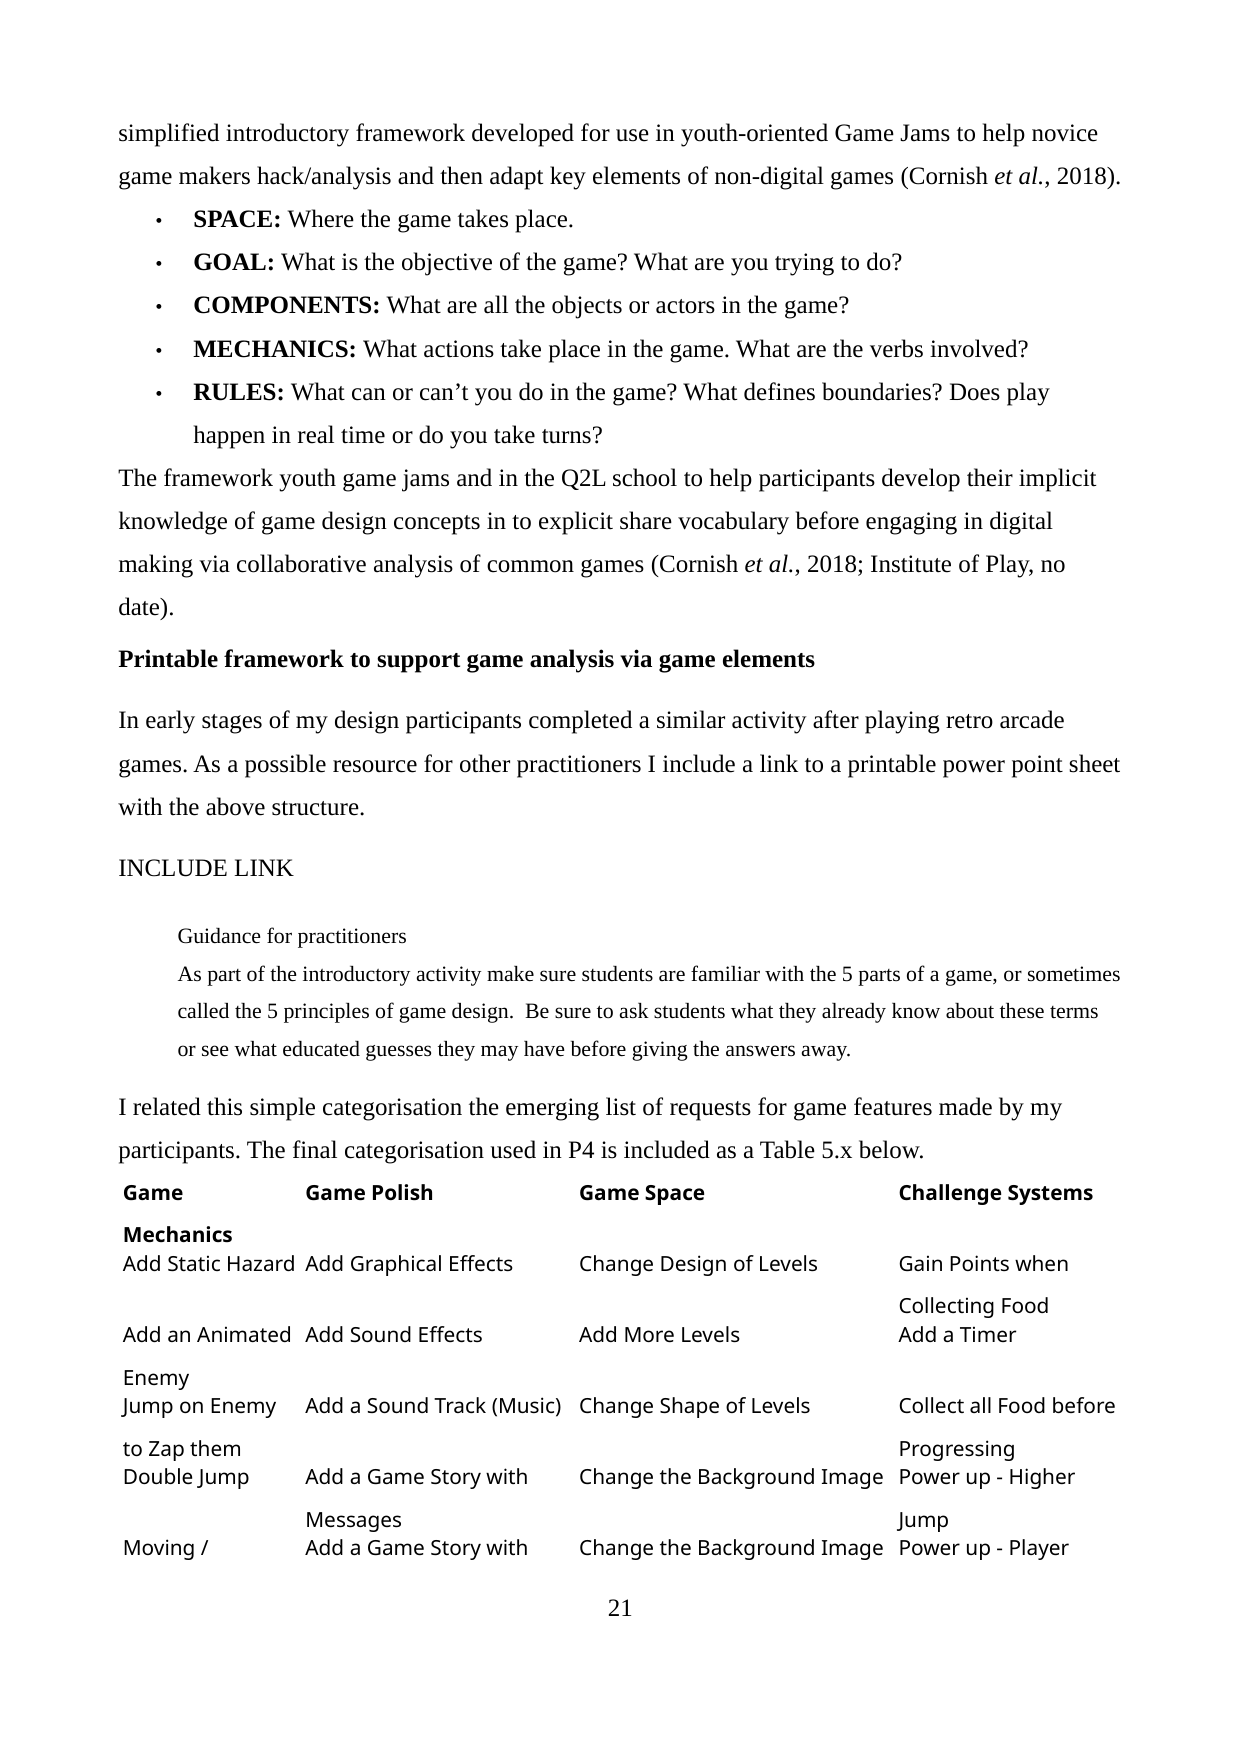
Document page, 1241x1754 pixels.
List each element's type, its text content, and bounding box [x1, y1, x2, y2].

table_cell Add an Animated Enemy [118, 1320, 301, 1391]
table_header Challenge Systems [894, 1178, 1122, 1249]
table_cell Jump on Enemy to Zap them [118, 1391, 301, 1462]
text Printable framework to support game analysis via game elements [118, 644, 1122, 673]
table_cell Moving / [118, 1533, 301, 1562]
table_cell Power up - Player [894, 1533, 1122, 1562]
table_cell Add Static Hazard [118, 1249, 301, 1320]
list RULES: What can or can’t you do in the game? What defines boundaries? Does play happen in real time or do you take turns? [156, 377, 1122, 449]
table_cell Collect all Food before Progressing [894, 1391, 1122, 1462]
table_cell Gain Points when Collecting Food [894, 1249, 1122, 1320]
table_cell Add a Game Story with Messages [301, 1462, 574, 1533]
text simplified introductory framework developed for use in youth-oriented Game Jams to help novice game makers hack/analysis and then adapt key elements of non-digital games (Cornish et al., 2018). [118, 118, 1122, 190]
list SPACE: Where the game takes place. [156, 204, 1122, 233]
list COMPONENTS: What are all the objects or actors in the game? [156, 291, 1122, 319]
text INCLUDE LINK [118, 853, 1122, 882]
table_cell Add a Sound Track (Music) [301, 1391, 574, 1462]
table_cell Change Shape of Levels [574, 1391, 894, 1462]
table_cell Power up - Higher Jump [894, 1462, 1122, 1533]
table_cell Double Jump [118, 1462, 301, 1533]
table_cell Change Design of Levels [574, 1249, 894, 1320]
text In early stages of my design participants completed a similar activity after playing retro arcade games. As a possible resource for other practitioners I include a link to a printable power point sheet with the above structure. [118, 706, 1122, 821]
text The framework youth game jams and in the Q2L school to help participants develop their implicit knowledge of game design concepts in to explicit share vocabulary before engaging in digital making via collaborative analysis of common games (Cornish et al., 2018; Institute of Play, no date). [118, 463, 1122, 621]
table_cell Add Sound Effects [301, 1320, 574, 1391]
text I related this simple categorisation the emerging list of requests for game features made by my participants. The final categorisation used in P4 is included as a Table 5.x below. [118, 1092, 1122, 1163]
list MECHANICS: What actions take place in the game. What are the verbs involved? [156, 334, 1122, 362]
list GOAL: What is the objective of the game? What are you trying to do? [156, 247, 1122, 276]
table_cell Add Graphical Effects [301, 1249, 574, 1320]
table_header Game Space [574, 1178, 894, 1249]
table_header Game Polish [301, 1178, 574, 1249]
table_cell Add More Levels [574, 1320, 894, 1391]
text As part of the introductory activity make sure students are familiar with the 5 parts of a game, or sometimes called the 5 principles of game design. Be sure to ask students what they already know about these terms or see what educated guesses they may have before giving the answers away. [177, 961, 1122, 1061]
table_cell Change the Background Image [574, 1533, 894, 1562]
table_cell Add a Timer [894, 1320, 1122, 1391]
table_header Game Mechanics [118, 1178, 301, 1249]
table_cell Add a Game Story with [301, 1533, 574, 1562]
table_cell Change the Background Image [574, 1462, 894, 1533]
text Guidance for practitioners [177, 923, 1122, 948]
